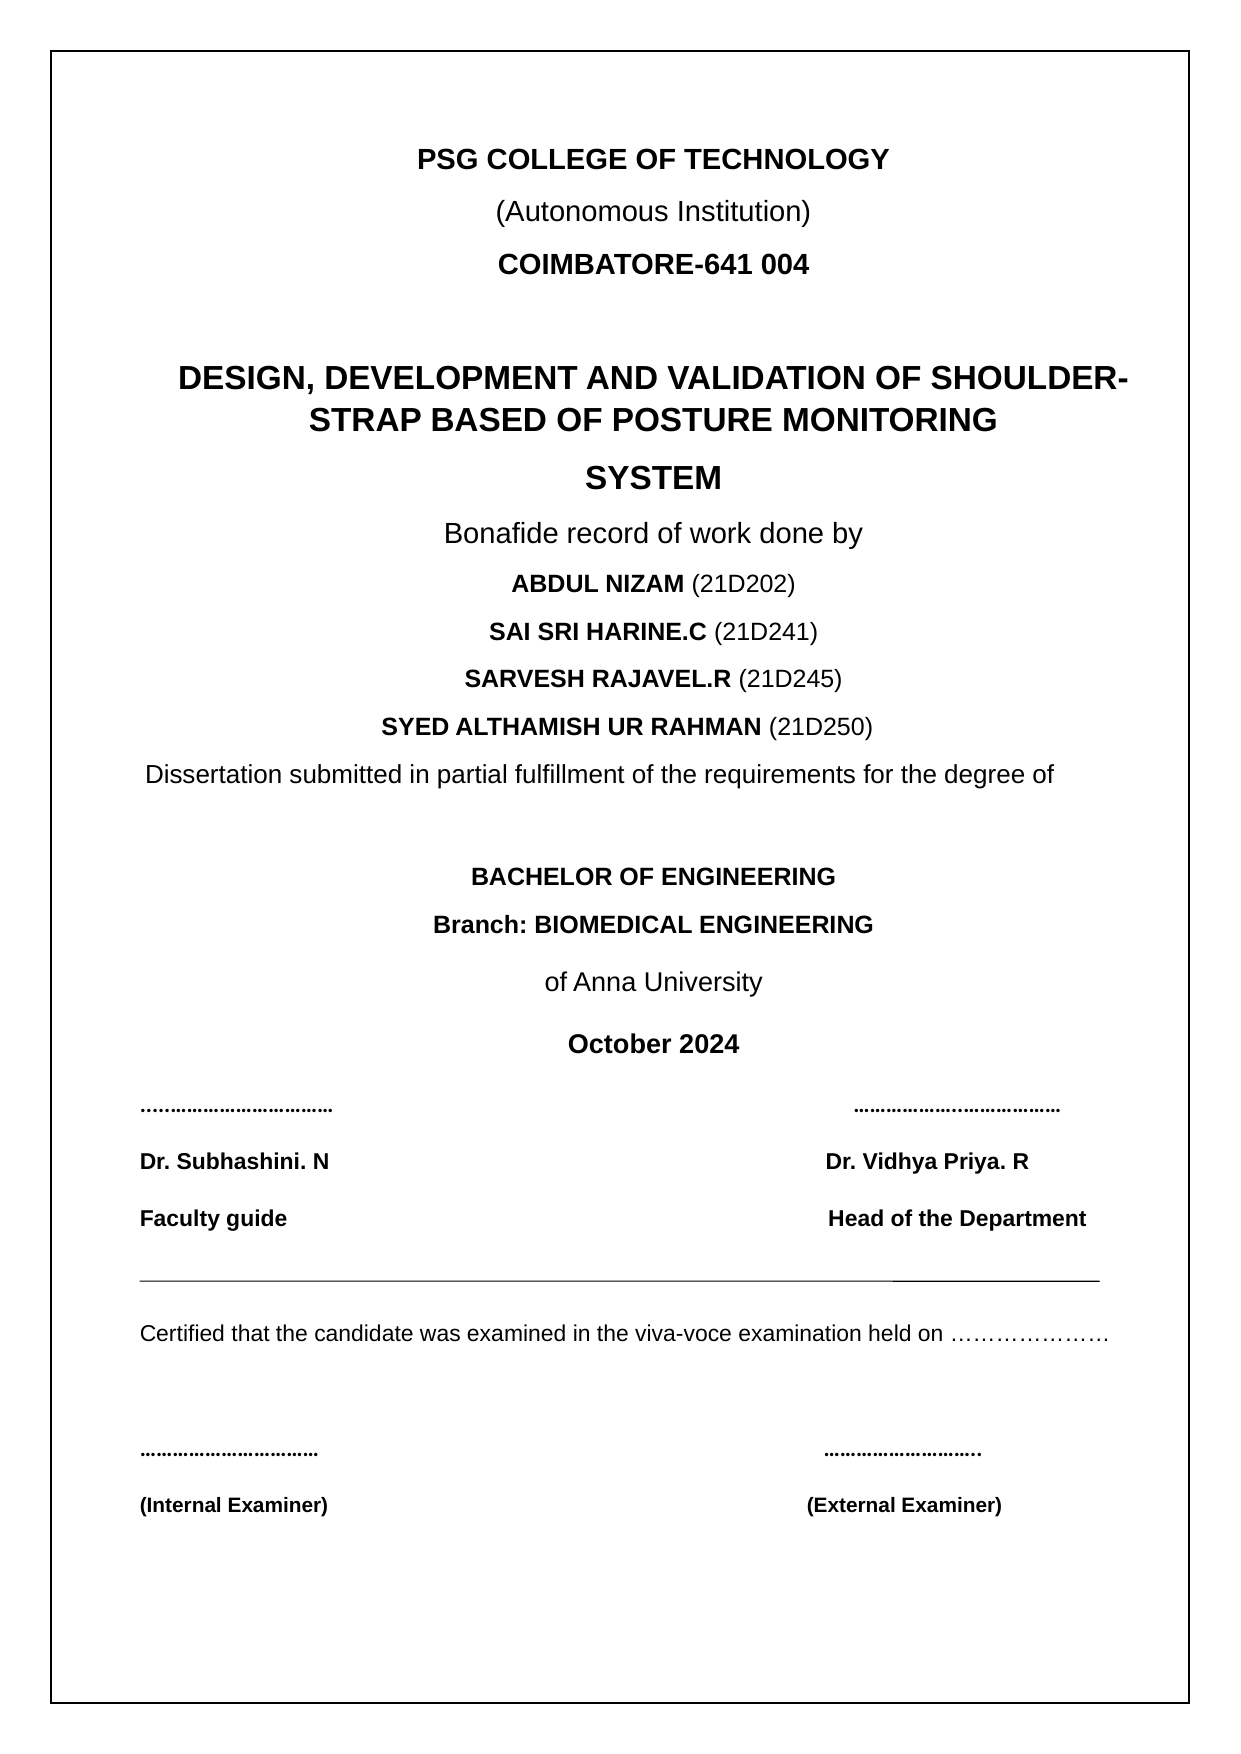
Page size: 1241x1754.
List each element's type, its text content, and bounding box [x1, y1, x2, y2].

text Certified that the candidate was examined in the viva-voce examination held on ………………… [139, 1319, 1167, 1346]
text COIMBATORE-641 004 [139, 247, 1167, 281]
text .....………………………… ………………..……………… [139, 1090, 1167, 1118]
text (Internal Examiner) (External Examiner) [139, 1493, 1167, 1517]
text (Autonomous Institution) [139, 194, 1167, 228]
text October 2024 [139, 1028, 1167, 1059]
text SYSTEM [139, 458, 1167, 496]
text of Anna University [139, 966, 1167, 997]
text SAI SRI HARINE.C (21D241) [139, 616, 1167, 645]
text Faculty guide Head of the Department [139, 1204, 1167, 1231]
text Dr. Subhashini. N Dr. Vidhya Priya. R [139, 1148, 1167, 1174]
text SARVESH RAJAVEL.R (21D245) [139, 664, 1167, 693]
text …………………………… ……………………….. [139, 1434, 1167, 1462]
text PSG COLLEGE OF TECHNOLOGY [139, 142, 1167, 175]
text Bonafide record of work done by [139, 516, 1167, 549]
text ABDUL NIZAM (21D202) [139, 569, 1167, 597]
text Dissertation submitted in partial fulfillment of the requirements for the degree of [139, 759, 1167, 789]
text SYED ALTHAMISH UR RAHMAN (21D250) [139, 712, 1167, 741]
subtitle Branch: BIOMEDICAL ENGINEERING [139, 910, 1167, 939]
text BACHELOR OF ENGINEERING [139, 862, 1167, 891]
text DESIGN, DEVELOPMENT AND VALIDATION OF SHOULDER-STRAP BASED OF POSTURE MONITORING [139, 358, 1167, 438]
